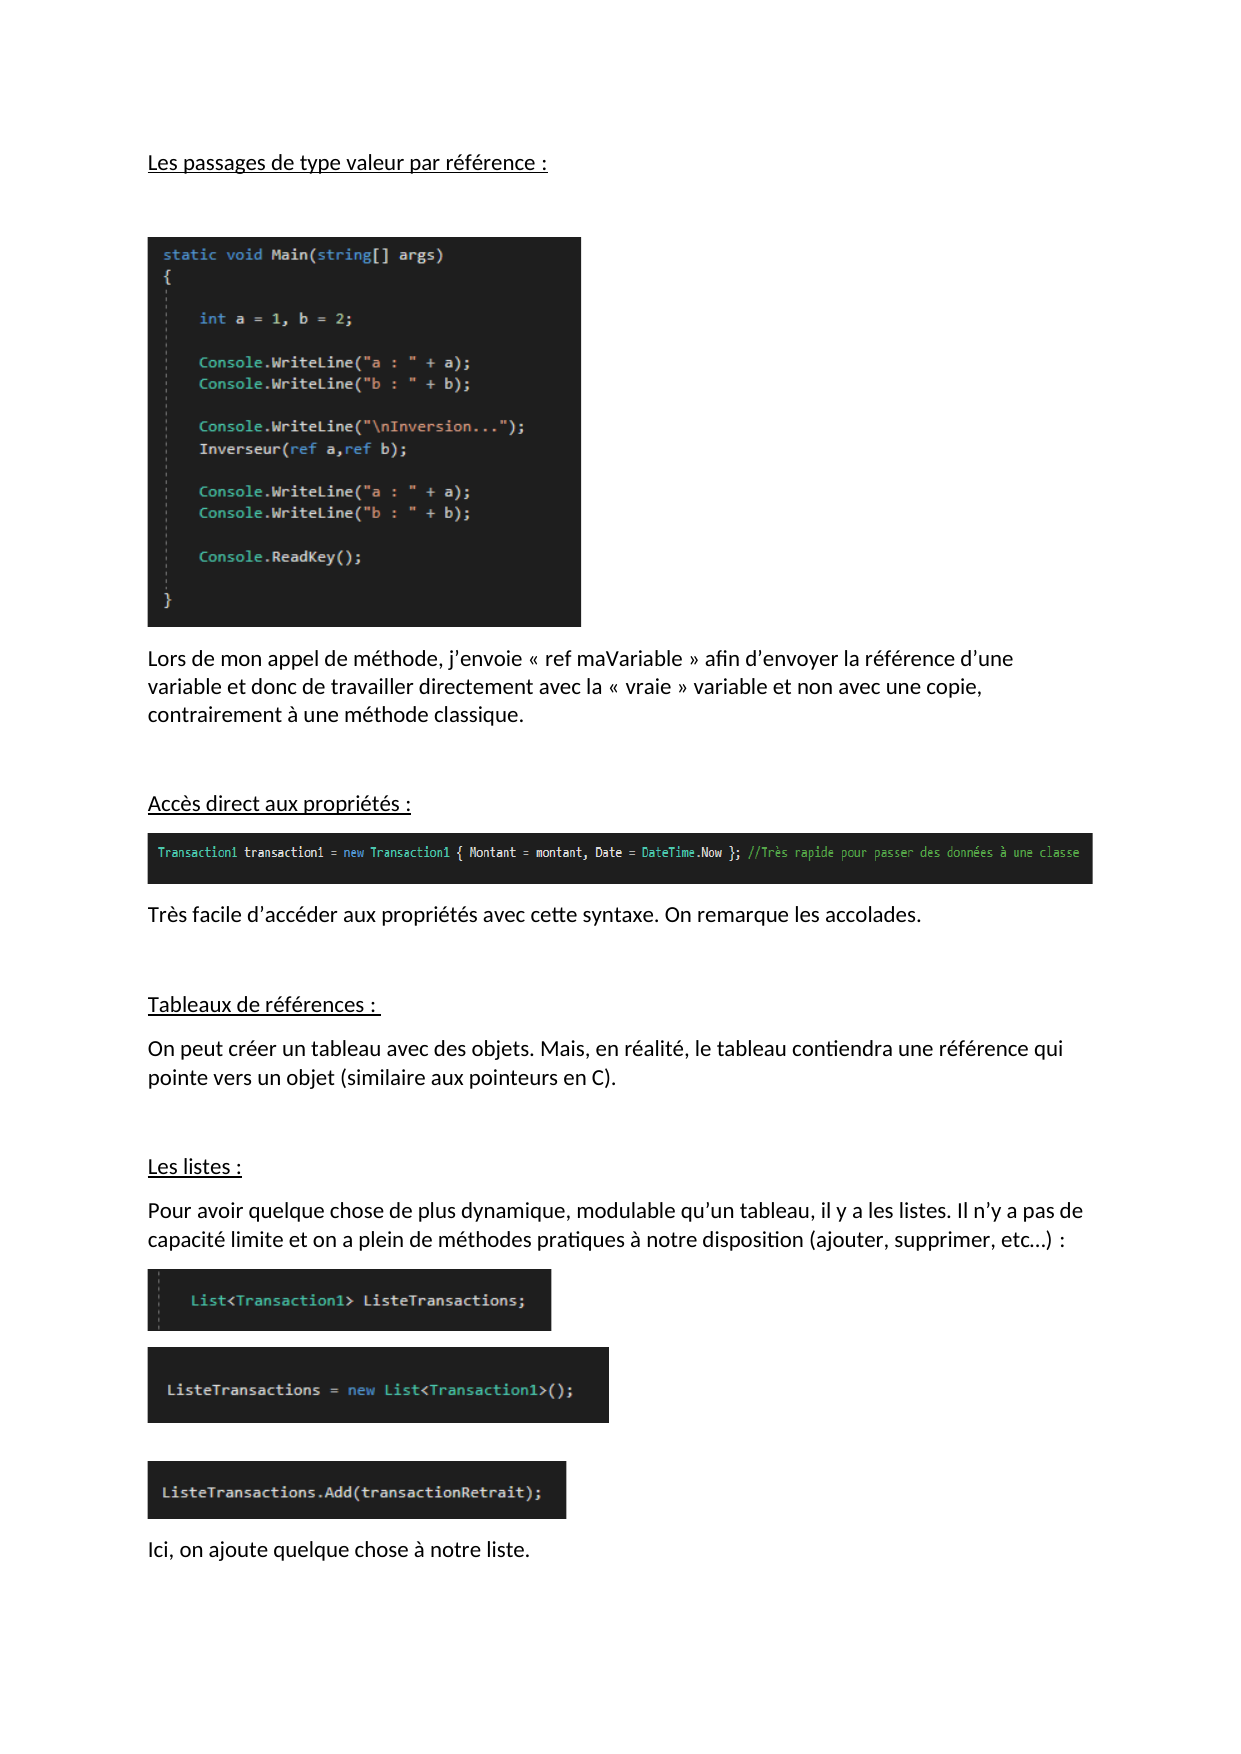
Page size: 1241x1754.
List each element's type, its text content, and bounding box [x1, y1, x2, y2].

text Tableaux de références : [148, 990, 1093, 1018]
text Les listes : [148, 1152, 1093, 1180]
text Pour avoir quelque chose de plus dynamique, modulable qu’un tableau, il y a les listes. Il n’y a pas de capacité limite et on a plein de méthodes pratiques à notre disposition (ajouter, supprimer, etc…) : [148, 1197, 1093, 1253]
text Les passages de type valeur par référence : [148, 148, 1093, 176]
text Ici, on ajoute quelque chose à notre liste. [148, 1535, 1093, 1563]
text Accès direct aux propriétés : [148, 789, 1093, 817]
text Lors de mon appel de méthode, j’envoie « ref maVariable » afin d’envoyer la référence d’une variable et donc de travailler directement avec la « vraie » variable et non avec une copie, contrairement à une méthode classique. [148, 644, 1093, 728]
text Très facile d’accéder aux propriétés avec cette syntaxe. On remarque les accolades. [148, 901, 1093, 928]
text On peut créer un tableau avec des objets. Mais, en réalité, le tableau contiendra une référence qui pointe vers un objet (similaire aux pointeurs en C). [148, 1034, 1093, 1091]
